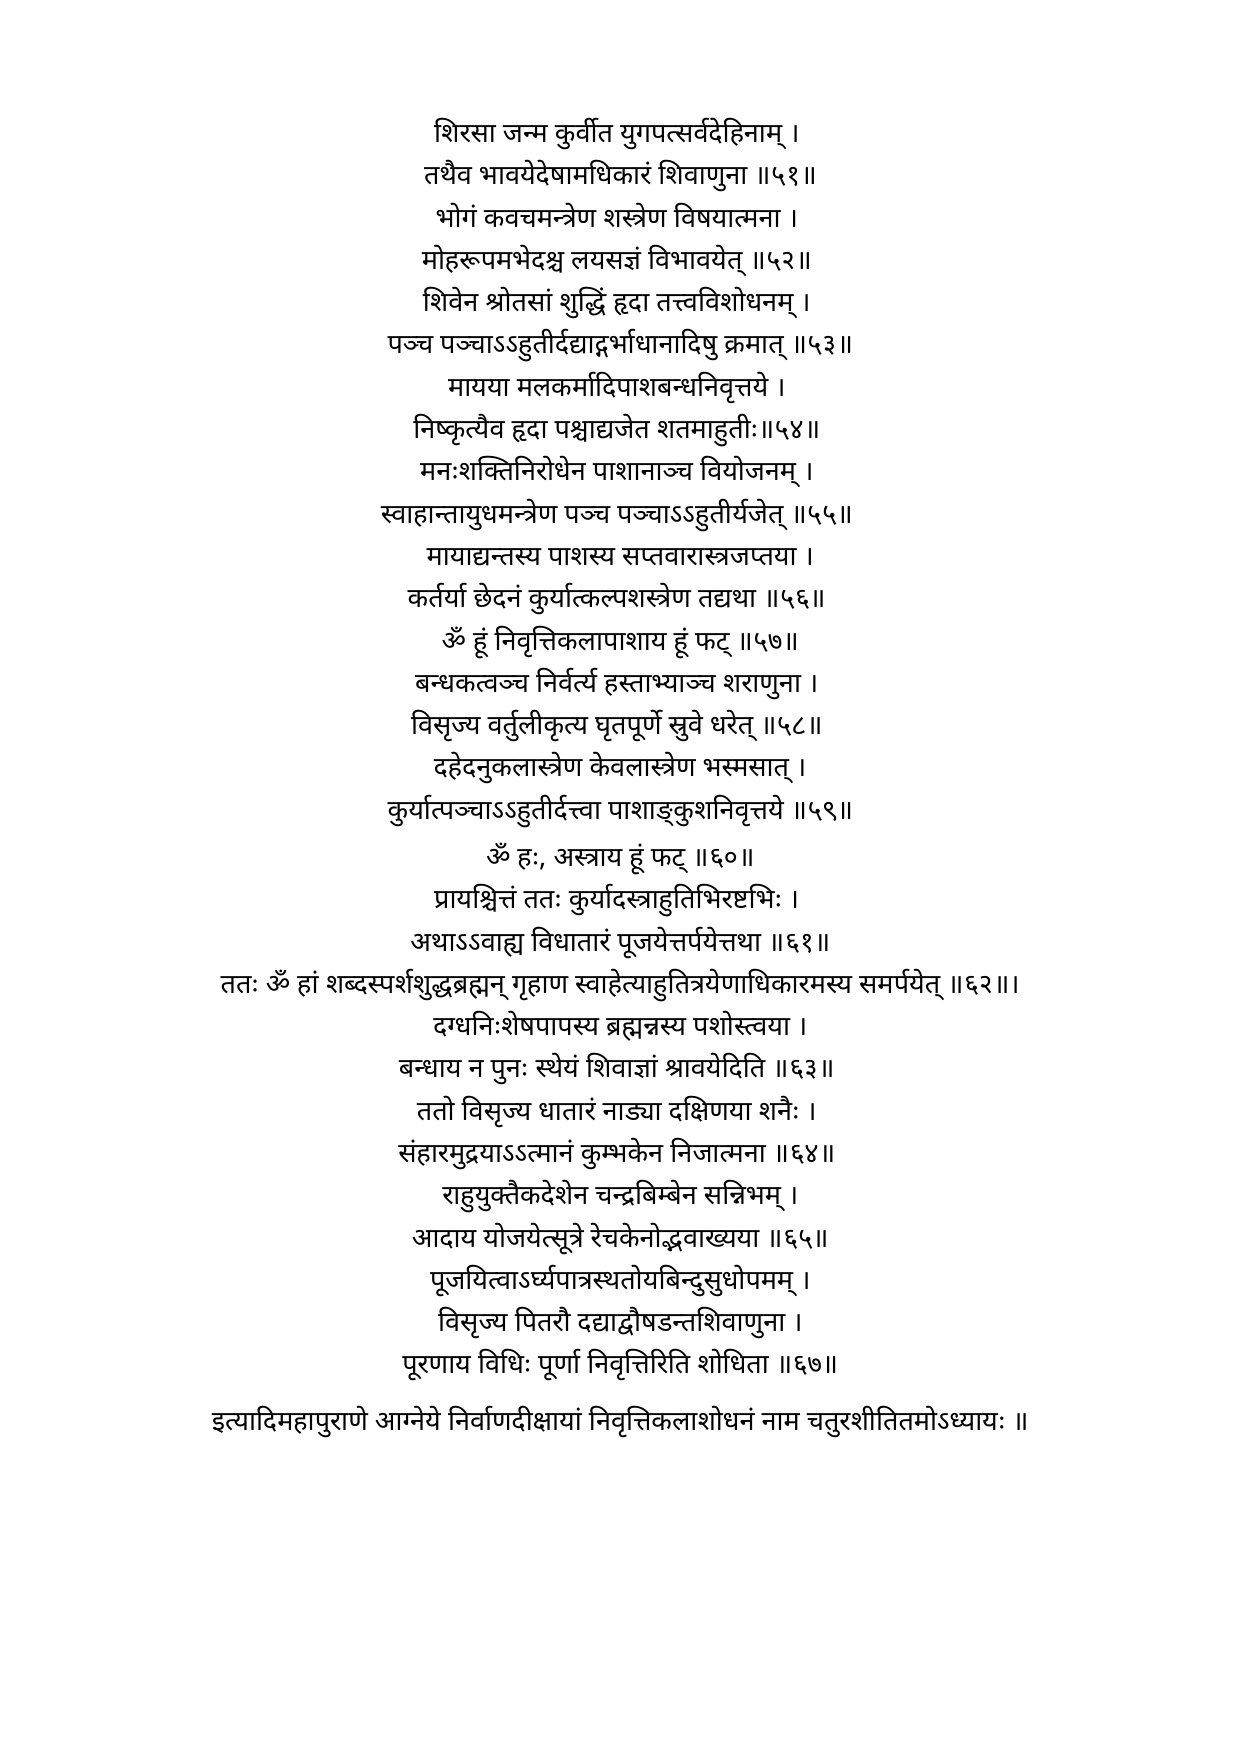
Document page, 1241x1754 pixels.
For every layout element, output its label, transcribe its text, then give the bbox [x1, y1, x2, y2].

text इत्यादिमहापुराणे आग्नेये निर्वाणदीक्षायां निवृत्तिकलाशोधनं नाम चतुरशीतितमोऽध्यायः ॥ [118, 1406, 1122, 1442]
text शिरसा जन्म कुर्वीत युगपत्सर्वदेहिनाम् । तथैव भावयेदेषामधिकारं शिवाणुना ॥५१॥ भोगं कवचमन्त्रेण शस्त्रेण विषयात्मना । मोहरूपमभेदश्च लयसज्ञं विभावयेत् ॥५२॥ शिवेन श्रोतसां शुद्धिं हृदा तत्त्वविशोधनम् । पञ्च पञ्चाऽऽहुतीर्दद्याद्गर्भाधानादिषु क्रमात् ॥५३॥ मायया मलकर्मादिपाशबन्धनिवृत्तये । निष्कृत्यैव हृदा पश्चाद्यजेत शतमाहुतीः॥५४॥ मनःशक्तिनिरोधेन पाशानाञ्च वियोजनम् । स्वाहान्तायुधमन्त्रेण पञ्च पञ्चाऽऽहुतीर्यजेत् ॥५५॥ मायाद्यन्तस्य पाशस्य सप्तवारास्त्रजप्तया । कर्तर्या छेदनं कुर्यात्कल्पशस्त्रेण तद्यथा ॥५६॥ ॐ हूं निवृत्तिकलापाशाय हूं फट् ॥५७॥ [118, 118, 1122, 661]
text बन्धकत्वञ्च निर्वर्त्य हस्ताभ्याञ्च शराणुना । विसृज्य वर्तुलीकृत्य घृतपूर्णे स्रुवे धरेत् ॥५८॥ दहेदनुकलास्त्रेण केवलास्त्रेण भस्मसात् । कुर्यात्पञ्चाऽऽहुतीर्दत्त्वा पाशाङ्कुशनिवृत्तये ॥५९॥ ॐ हः, अस्त्राय हूं फट् ॥६०॥ प्रायश्चित्तं ततः कुर्यादस्त्राहुतिभिरष्टभिः । अथाऽऽवाह्य विधातारं पूजयेत्तर्पयेत्तथा ॥६१॥ ततः ॐ हां शब्दस्पर्शशुद्धब्रह्मन् गृहाण स्वाहेत्याहुतित्रयेणाधिकारमस्य समर्पयेत् ॥६२॥। दग्धनिःशेषपापस्य ब्रह्मन्नस्य पशोस्त्वया । बन्धाय न पुनः स्थेयं शिवाज्ञां श्रावयेदिति ॥६३॥ ततो विसृज्य धातारं नाड्या दक्षिणया शनैः । संहारमुद्रयाऽऽत्मानं कुम्भकेन निजात्मना ॥६४॥ राहुयुक्तैकदेशेन चन्द्रबिम्बेन सन्निभम् । आदाय योजयेत्सूत्रे रेचकेनोद्भवाख्यया ॥६५॥ पूजयित्वाऽर्घ्यपात्रस्थतोयबिन्दुसुधोपमम् । विसृज्य पितरौ दद्याद्वौषडन्तशिवाणुना । पूरणाय विधिः पूर्णा निवृत्तिरिति शोधिता ॥६७॥ [118, 668, 1122, 1385]
